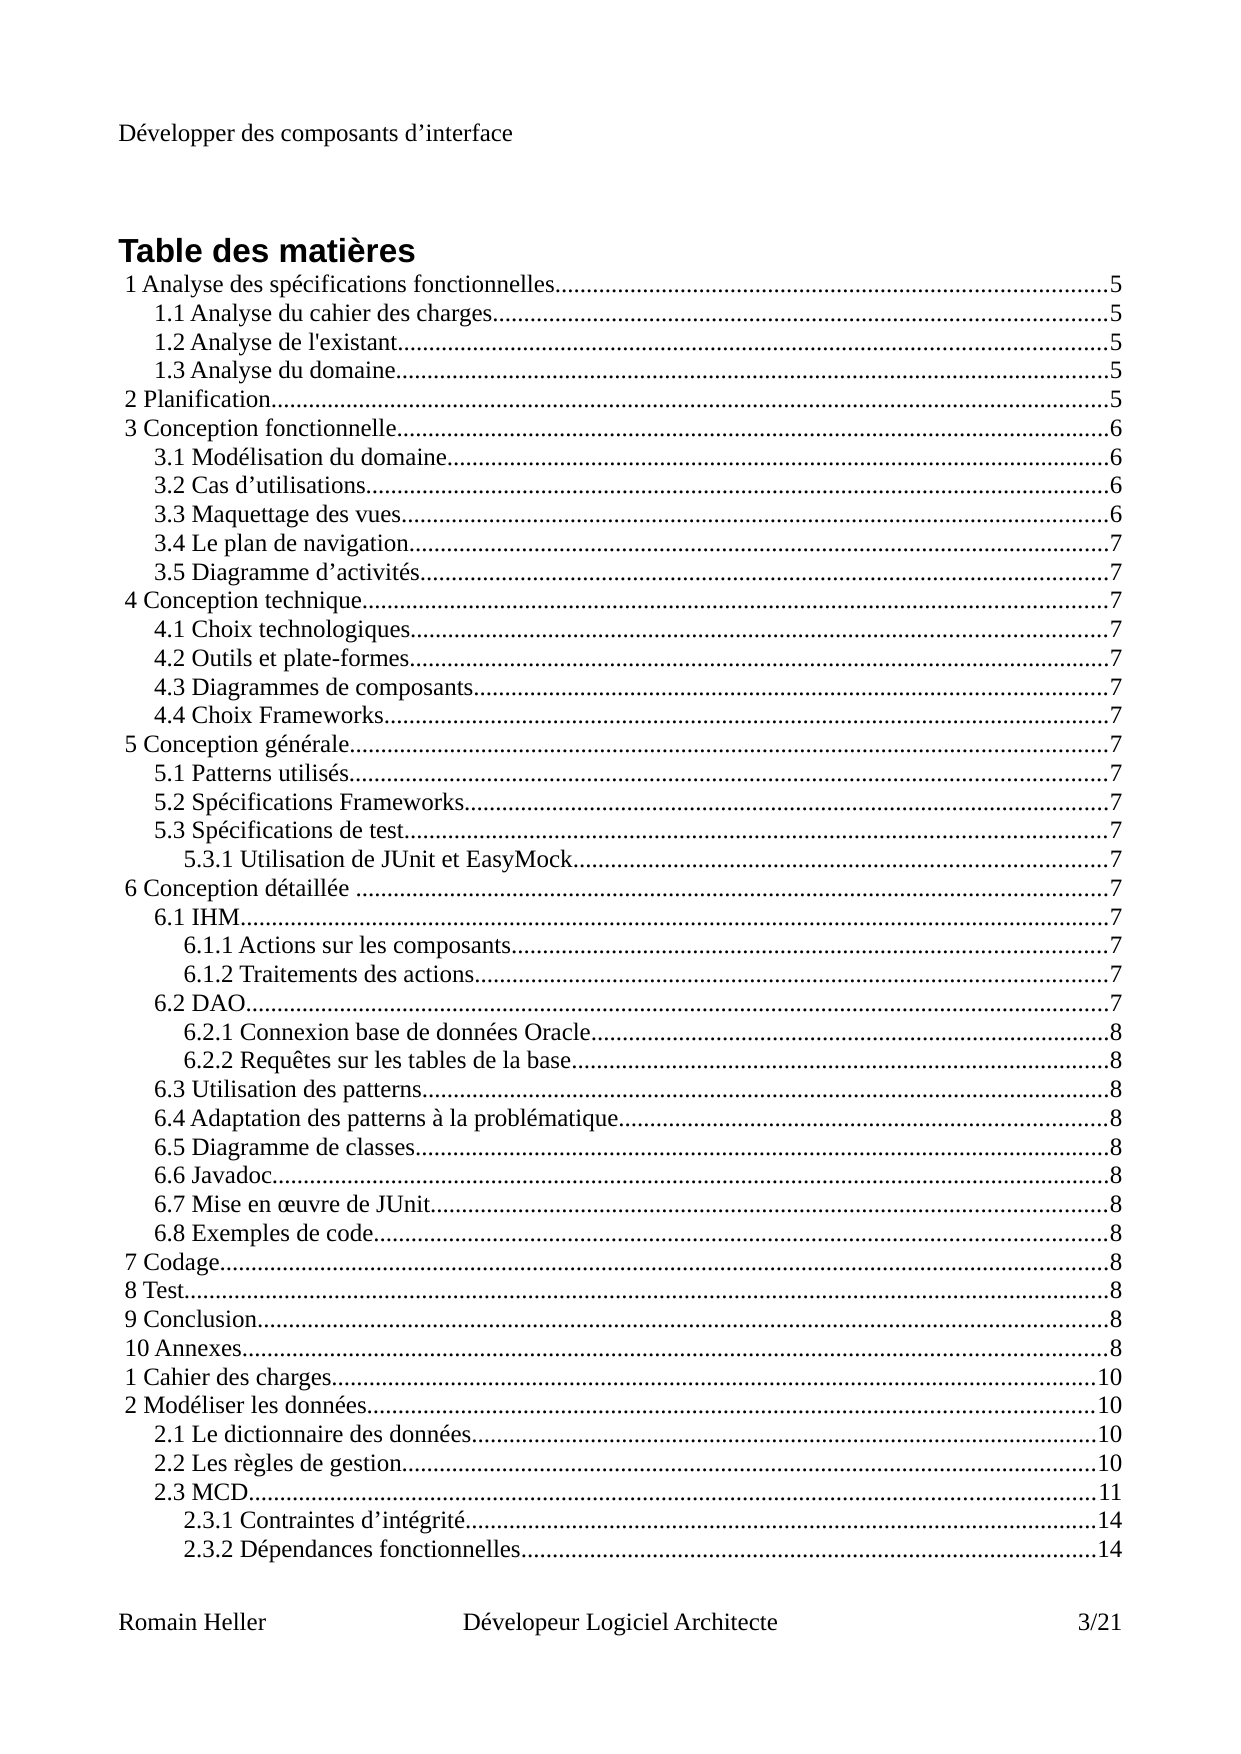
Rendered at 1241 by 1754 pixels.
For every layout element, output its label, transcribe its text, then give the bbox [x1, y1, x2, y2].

text 7 Codage 8 [118, 1247, 1122, 1276]
text 3.2 Cas d’utilisations 6 [148, 471, 1122, 499]
text 4.3 Diagrammes de composants 7 [148, 672, 1122, 701]
text 2.3 MCD 11 [148, 1477, 1122, 1506]
text 2.2 Les règles de gestion 10 [148, 1448, 1122, 1477]
subtitle Table des matières [118, 231, 1122, 269]
text 5.3 Spécifications de test 7 [148, 816, 1122, 844]
text 2.3.2 Dépendances fonctionnelles 14 [177, 1534, 1122, 1563]
text 8 Test 8 [118, 1276, 1122, 1304]
text 6.7 Mise en œuvre de JUnit 8 [148, 1189, 1122, 1218]
text 1 Analyse des spécifications fonctionnelles 5 [118, 269, 1122, 298]
text 2 Planification 5 [118, 384, 1122, 413]
text 6 Conception détaillée 7 [118, 873, 1122, 902]
text 6.6 Javadoc 8 [148, 1161, 1122, 1189]
text 5 Conception générale 7 [118, 729, 1122, 758]
text 5.3.1 Utilisation de JUnit et EasyMock 7 [177, 844, 1122, 873]
text 2.1 Le dictionnaire des données 10 [148, 1419, 1122, 1448]
text 3.5 Diagramme d’activités 7 [148, 557, 1122, 586]
text 6.2 DAO 7 [148, 988, 1122, 1017]
text 1.3 Analyse du domaine 5 [148, 356, 1122, 384]
text 6.4 Adaptation des patterns à la problématique 8 [148, 1103, 1122, 1132]
text 2 Modéliser les données 10 [118, 1391, 1122, 1419]
text 1.1 Analyse du cahier des charges 5 [148, 298, 1122, 327]
text 6.1 IHM 7 [148, 902, 1122, 931]
text 3 Conception fonctionnelle 6 [118, 413, 1122, 442]
text 2.3.1 Contraintes d’intégrité 14 [177, 1506, 1122, 1534]
text 1.2 Analyse de l'existant 5 [148, 327, 1122, 356]
text 4.4 Choix Frameworks 7 [148, 701, 1122, 729]
text 3.1 Modélisation du domaine 6 [148, 442, 1122, 471]
text 4.1 Choix technologiques 7 [148, 614, 1122, 643]
text 6.2.2 Requêtes sur les tables de la base 8 [177, 1046, 1122, 1074]
text 4.2 Outils et plate-formes 7 [148, 643, 1122, 672]
text 6.8 Exemples de code 8 [148, 1218, 1122, 1247]
text 10 Annexes 8 [118, 1333, 1122, 1362]
text 3.4 Le plan de navigation 7 [148, 528, 1122, 557]
text 9 Conclusion 8 [118, 1304, 1122, 1333]
text 6.1.1 Actions sur les composants 7 [177, 931, 1122, 959]
text 1 Cahier des charges 10 [118, 1362, 1122, 1391]
text 5.2 Spécifications Frameworks 7 [148, 787, 1122, 816]
text 6.5 Diagramme de classes 8 [148, 1132, 1122, 1161]
text 5.1 Patterns utilisés 7 [148, 758, 1122, 787]
text 4 Conception technique 7 [118, 586, 1122, 614]
text 6.1.2 Traitements des actions 7 [177, 959, 1122, 988]
text 6.2.1 Connexion base de données Oracle 8 [177, 1017, 1122, 1046]
text 6.3 Utilisation des patterns 8 [148, 1074, 1122, 1103]
text 3.3 Maquettage des vues 6 [148, 499, 1122, 528]
